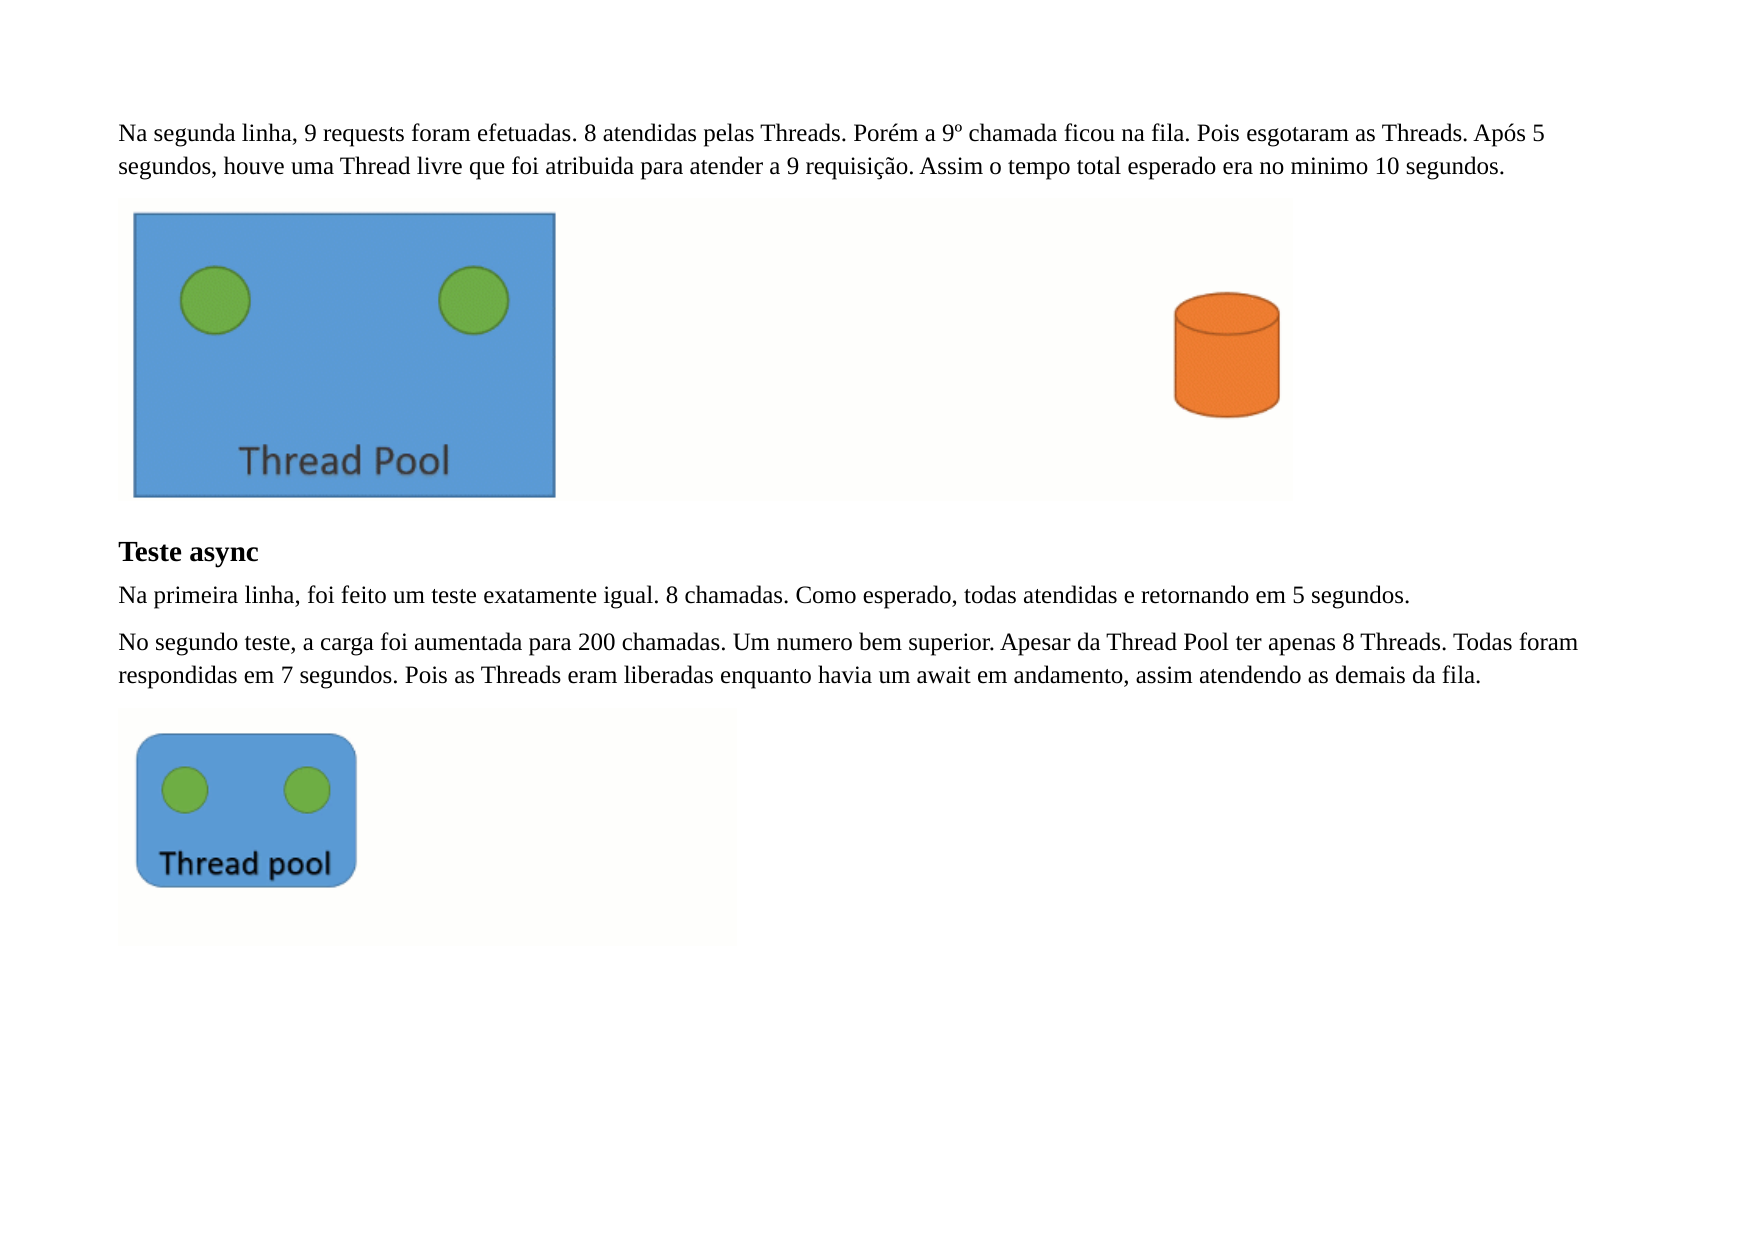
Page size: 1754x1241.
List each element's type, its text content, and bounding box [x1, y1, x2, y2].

text No segundo teste, a carga foi aumentada para 200 chamadas. Um numero bem superior. Apesar da Thread Pool ter apenas 8 Threads. Todas foram respondidas em 7 segundos. Pois as Threads eram liberadas enquanto havia um await em andamento, assim atendendo as demais da fila. [118, 627, 1636, 689]
picture [118, 198, 1294, 501]
text Na primeira linha, foi feito um teste exatamente igual. 8 chamadas. Como esperado, todas atendidas e retornando em 5 segundos. [118, 580, 1636, 608]
text Na segunda linha, 9 requests foram efetuadas. 8 atendidas pelas Threads. Porém a 9º chamada ficou na fila. Pois esgotaram as Threads. Após 5 segundos, houve uma Thread livre que foi atribuida para atender a 9 requisição. Assim o tempo total esperado era no minimo 10 segundos. [118, 118, 1636, 180]
picture [118, 708, 737, 946]
subtitle Teste async [118, 534, 1636, 567]
